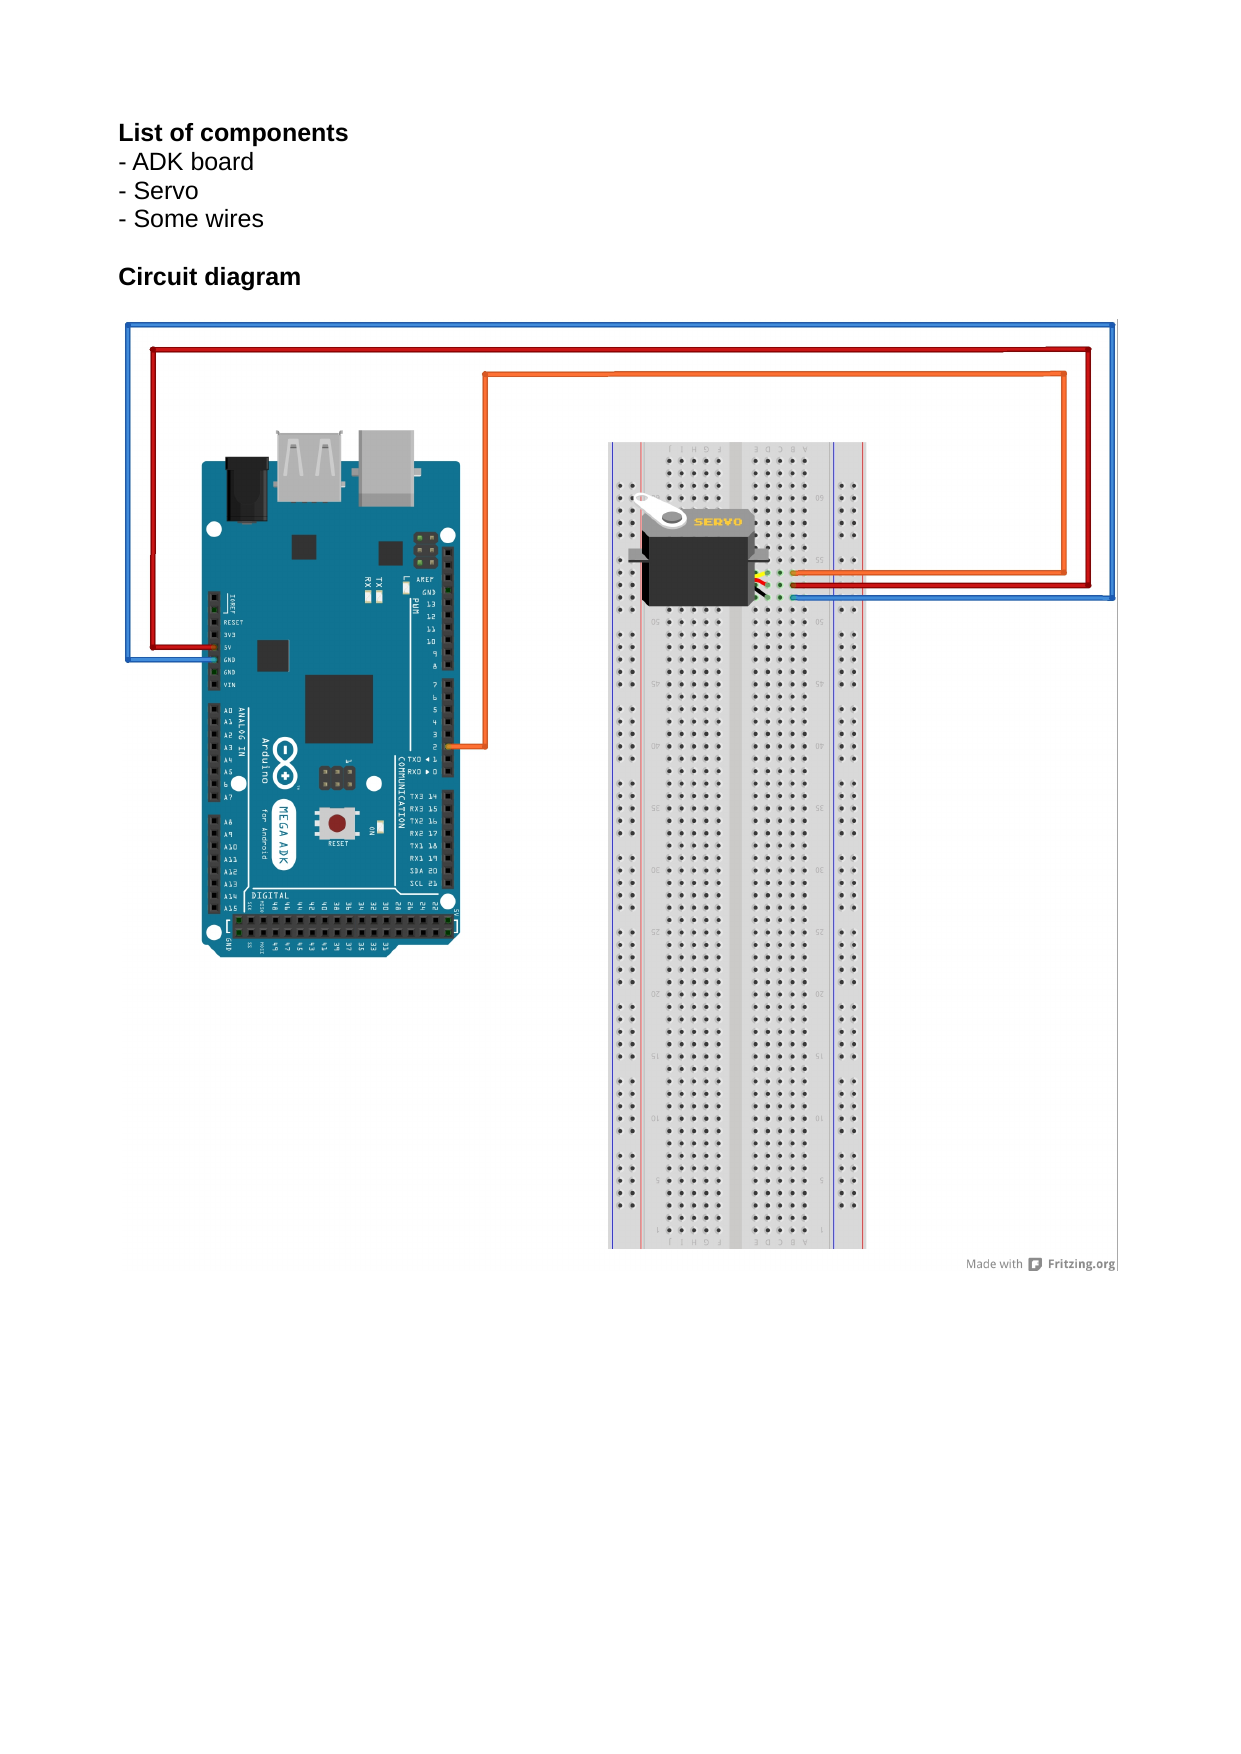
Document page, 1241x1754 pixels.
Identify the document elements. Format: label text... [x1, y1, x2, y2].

text - Servo [118, 176, 1122, 204]
text List of components [118, 118, 1122, 147]
text - Some wires [118, 204, 1122, 233]
text Circuit diagram [118, 262, 1122, 291]
text - ADK board [118, 147, 1122, 176]
